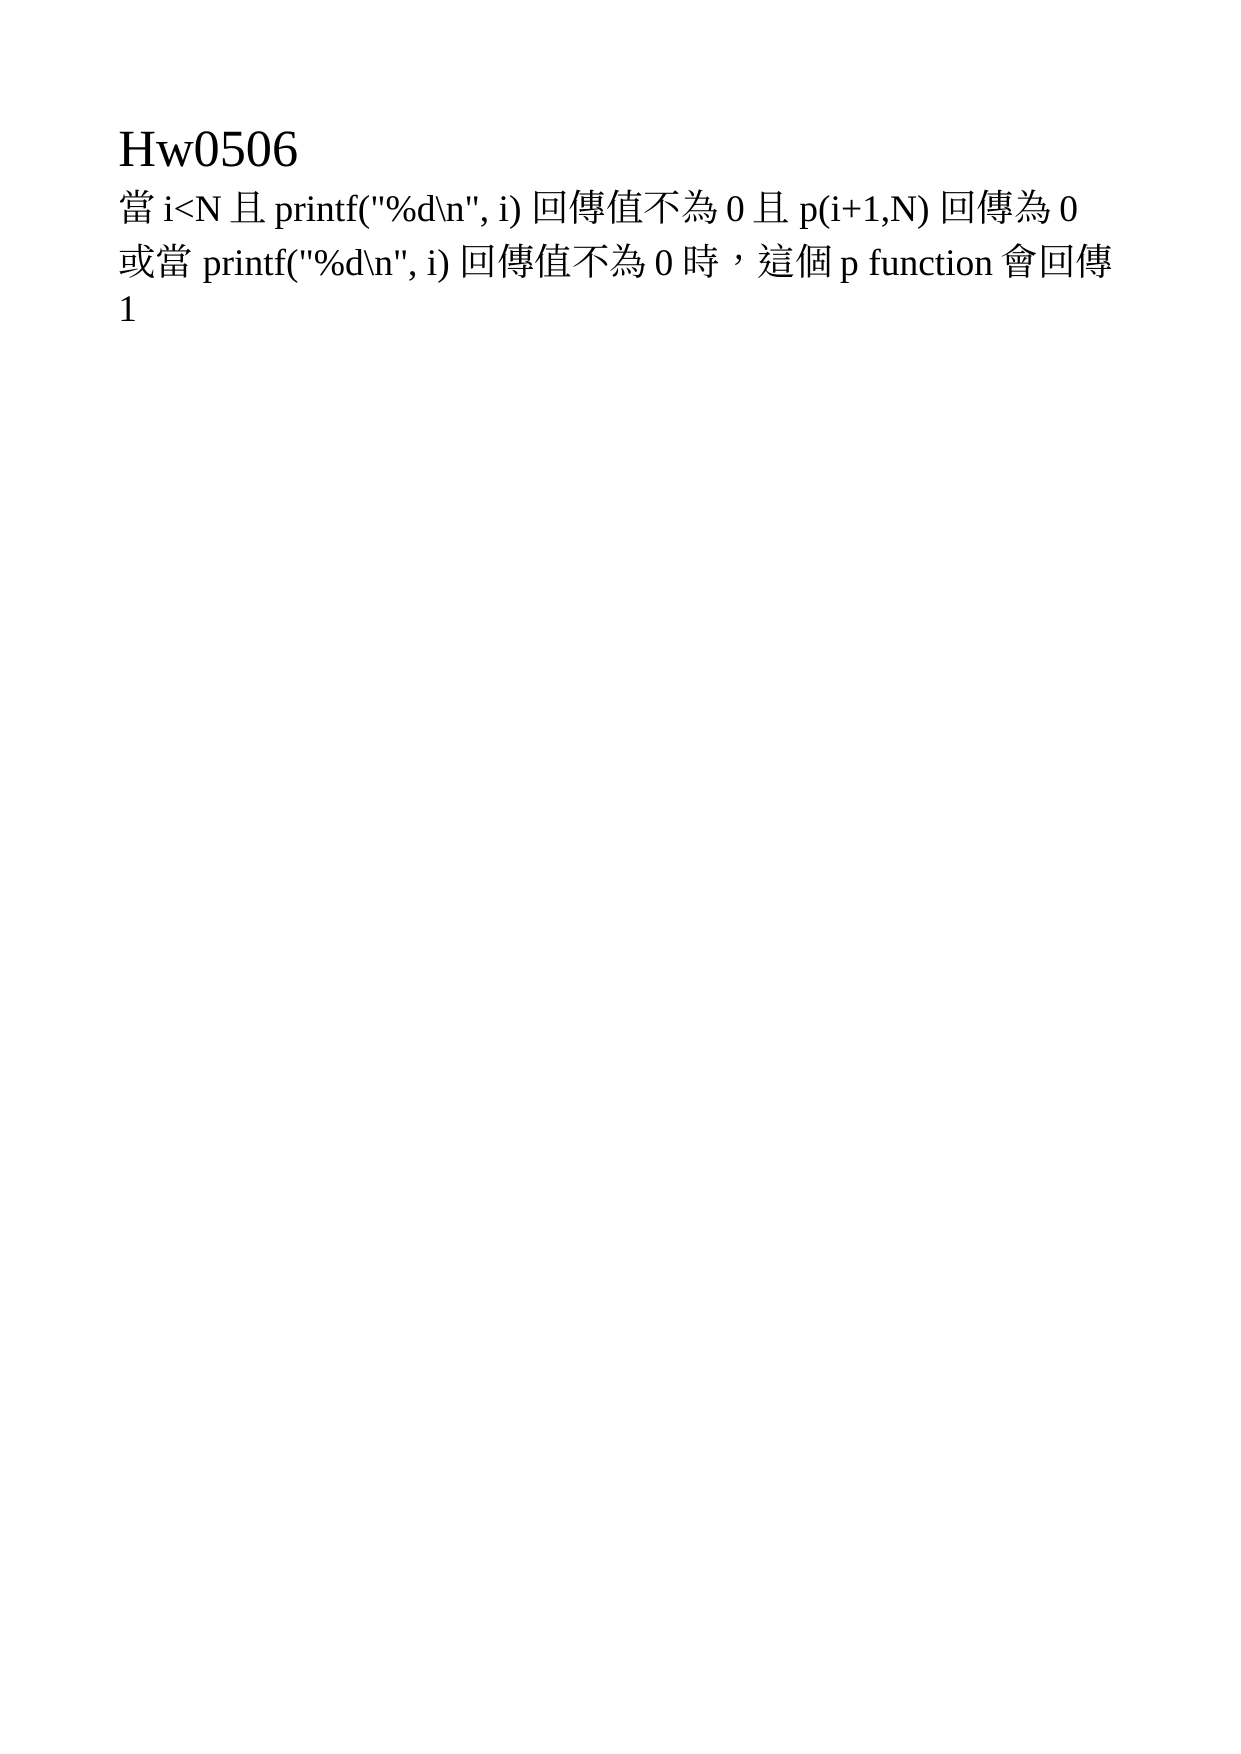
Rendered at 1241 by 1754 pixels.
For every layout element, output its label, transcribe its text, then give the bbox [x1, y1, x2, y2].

text Hw0506 [118, 118, 1122, 178]
text 當i<N且printf("%d\n", i) 回傳值不為0且 p(i+1,N) 回傳為0 或當 printf("%d\n", i) 回傳值不為0 時，這個p function會回傳1 [118, 178, 1122, 329]
